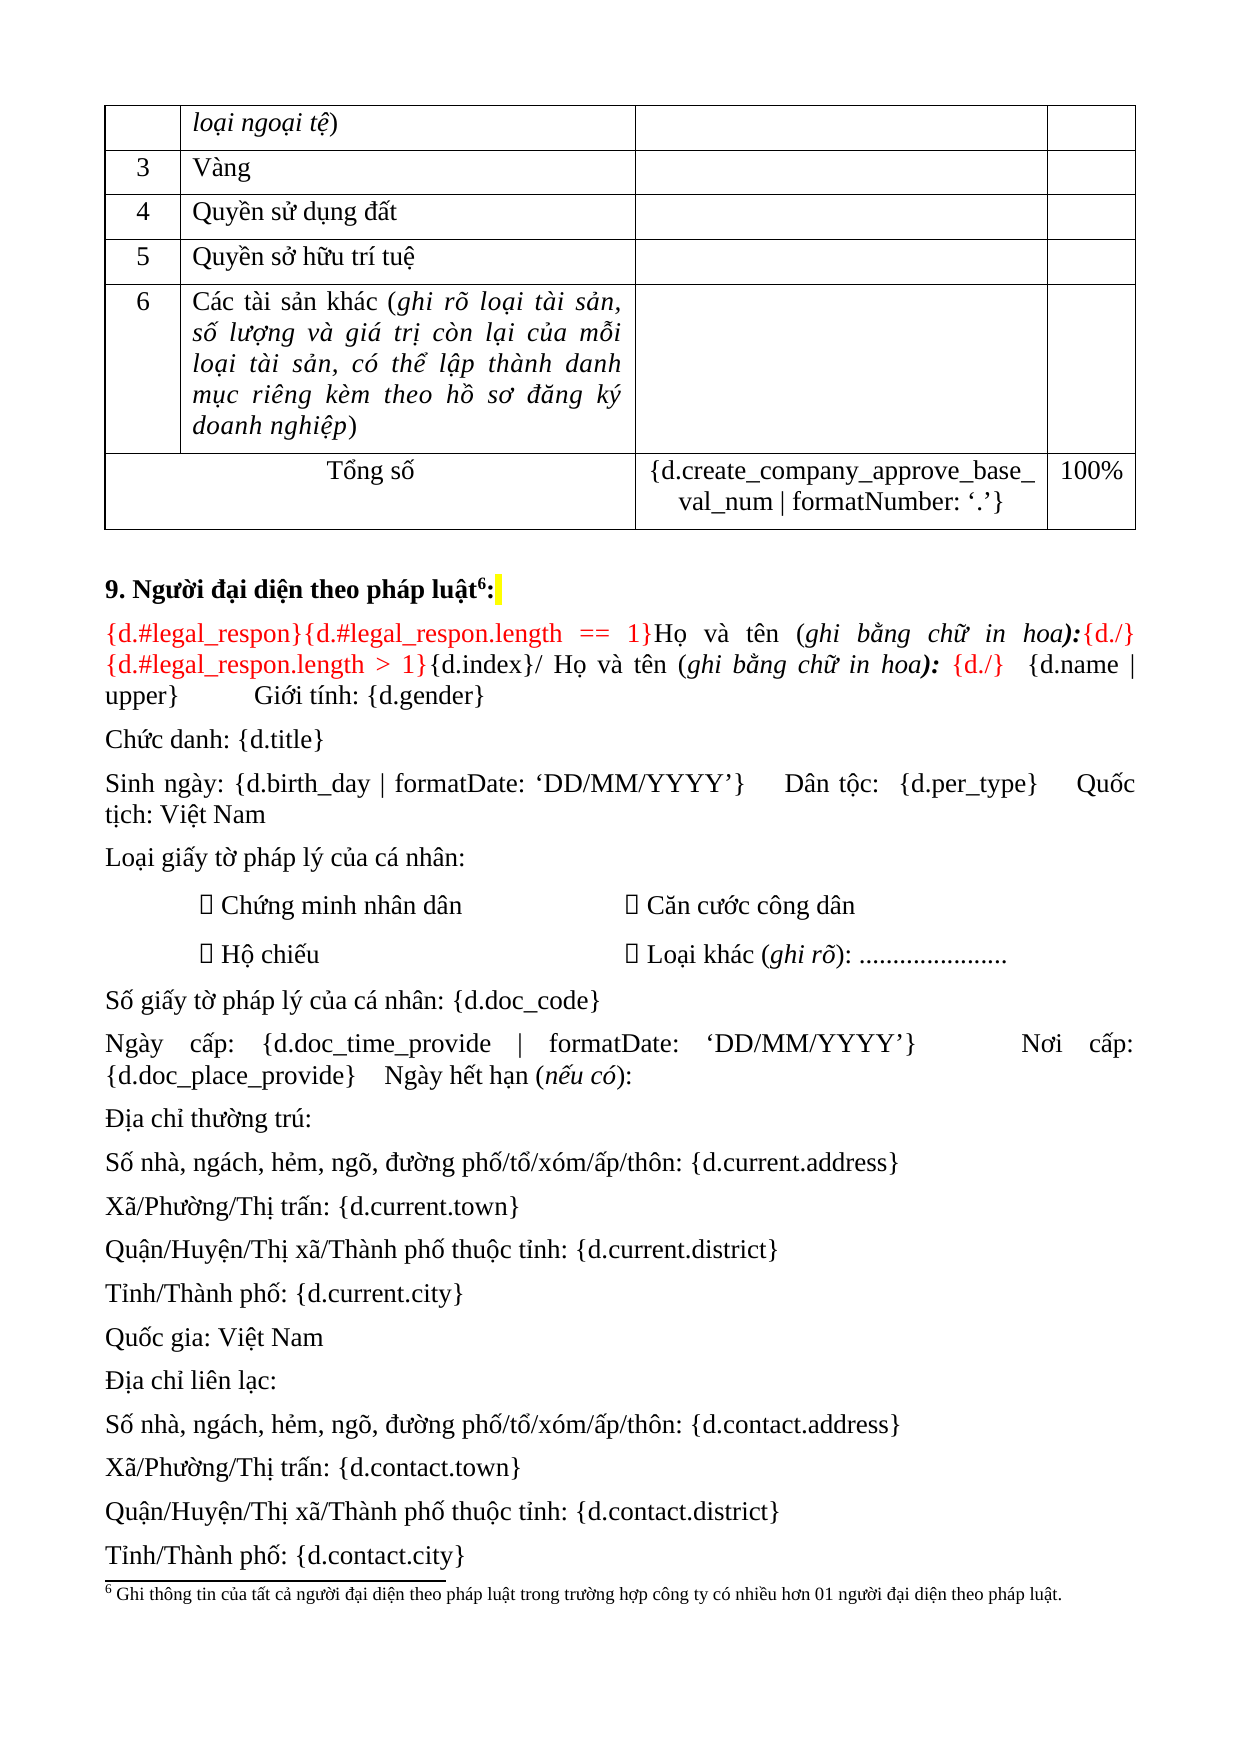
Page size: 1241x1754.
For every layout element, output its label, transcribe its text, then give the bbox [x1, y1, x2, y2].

text Tỉnh/Thành phố: {d.contact.city} [105, 1539, 1136, 1570]
text Tỉnh/Thành phố: {d.current.city} [105, 1277, 1136, 1308]
table_cell Vàng [181, 151, 635, 194]
table_cell [1048, 151, 1135, 194]
table_cell 100% [1048, 454, 1135, 529]
text Xã/Phường/Thị trấn: {d.current.town} [105, 1190, 1136, 1221]
table_header  Chứng minh nhân dân [187, 885, 612, 934]
table_cell 6 [106, 285, 180, 453]
table_cell Tổng số [106, 454, 635, 529]
table_cell Quyền sử dụng đất [181, 195, 635, 239]
table_cell [1048, 106, 1135, 150]
table_cell 3 [106, 151, 180, 194]
table_cell [636, 195, 1047, 239]
text Địa chỉ liên lạc: [105, 1364, 1136, 1395]
table_cell  Hộ chiếu [187, 935, 612, 984]
text Loại giấy tờ pháp lý của cá nhân: [105, 842, 1136, 873]
text Sinh ngày: {d.birth_day | formatDate: ‘DD/MM/YYYY’} Dân tộc: {d.per_type} Quốc tịch: Việt Nam [105, 767, 1136, 829]
table_header  Căn cước công dân [613, 885, 1054, 934]
text 9. Người đại diện theo pháp luật: [105, 573, 1136, 605]
text Số nhà, ngách, hẻm, ngõ, đường phố/tổ/xóm/ấp/thôn: {d.contact.address} [105, 1408, 1136, 1439]
table_cell [1048, 195, 1135, 239]
text Ngày cấp: {d.doc_time_provide | formatDate: ‘DD/MM/YYYY’} Nơi cấp: {d.doc_place_provide} Ngày hết hạn (nếu có): [105, 1028, 1136, 1090]
table_cell [636, 240, 1047, 284]
text Ghi thông tin của tất cả người đại diện theo pháp luật trong trường hợp công ty có nhiều hơn 01 người đại diện theo pháp luật. [105, 1581, 1136, 1605]
text Quận/Huyện/Thị xã/Thành phố thuộc tỉnh: {d.current.district} [105, 1233, 1136, 1264]
table_cell [636, 151, 1047, 194]
text Số giấy tờ pháp lý của cá nhân: {d.doc_code} [105, 984, 1136, 1015]
table_cell 5 [106, 240, 180, 284]
text Địa chỉ thường trú: [105, 1102, 1136, 1133]
table_cell Quyền sở hữu trí tuệ [181, 240, 635, 284]
table_cell [636, 285, 1047, 453]
table_cell  Loại khác (ghi rõ): ...................... [613, 935, 1054, 984]
text Xã/Phường/Thị trấn: {d.contact.town} [105, 1452, 1136, 1483]
text Số nhà, ngách, hẻm, ngõ, đường phố/tổ/xóm/ấp/thôn: {d.current.address} [105, 1146, 1136, 1177]
table_cell [1048, 285, 1135, 453]
table_cell Các tài sản khác (ghi rõ loại tài sản, số lượng và giá trị còn lại của mỗi loại tài sản, có thể lập thành danh mục riêng kèm theo hồ sơ đăng ký doanh nghiệp) [181, 285, 635, 453]
text Quốc gia: Việt Nam [105, 1321, 1136, 1352]
table_cell loại ngoại tệ) [181, 106, 635, 150]
text Chức danh: {d.title} [105, 723, 1136, 754]
table_cell {d.create_company_approve_base_val_num | formatNumber: ‘.’} [636, 454, 1047, 529]
table_cell 4 [106, 195, 180, 239]
table_cell [1048, 240, 1135, 284]
table_cell [636, 106, 1047, 150]
table_cell [106, 106, 180, 150]
text Quận/Huyện/Thị xã/Thành phố thuộc tỉnh: {d.contact.district} [105, 1495, 1136, 1526]
text {d.#legal_respon}{d.#legal_respon.length == 1}Họ và tên (ghi bằng chữ in hoa):{d./}{d.#legal_respon.length > 1}{d.index}/ Họ và tên (ghi bằng chữ in hoa): {d./} {d.name | upper} Giới tính: {d.gender} [105, 617, 1136, 711]
